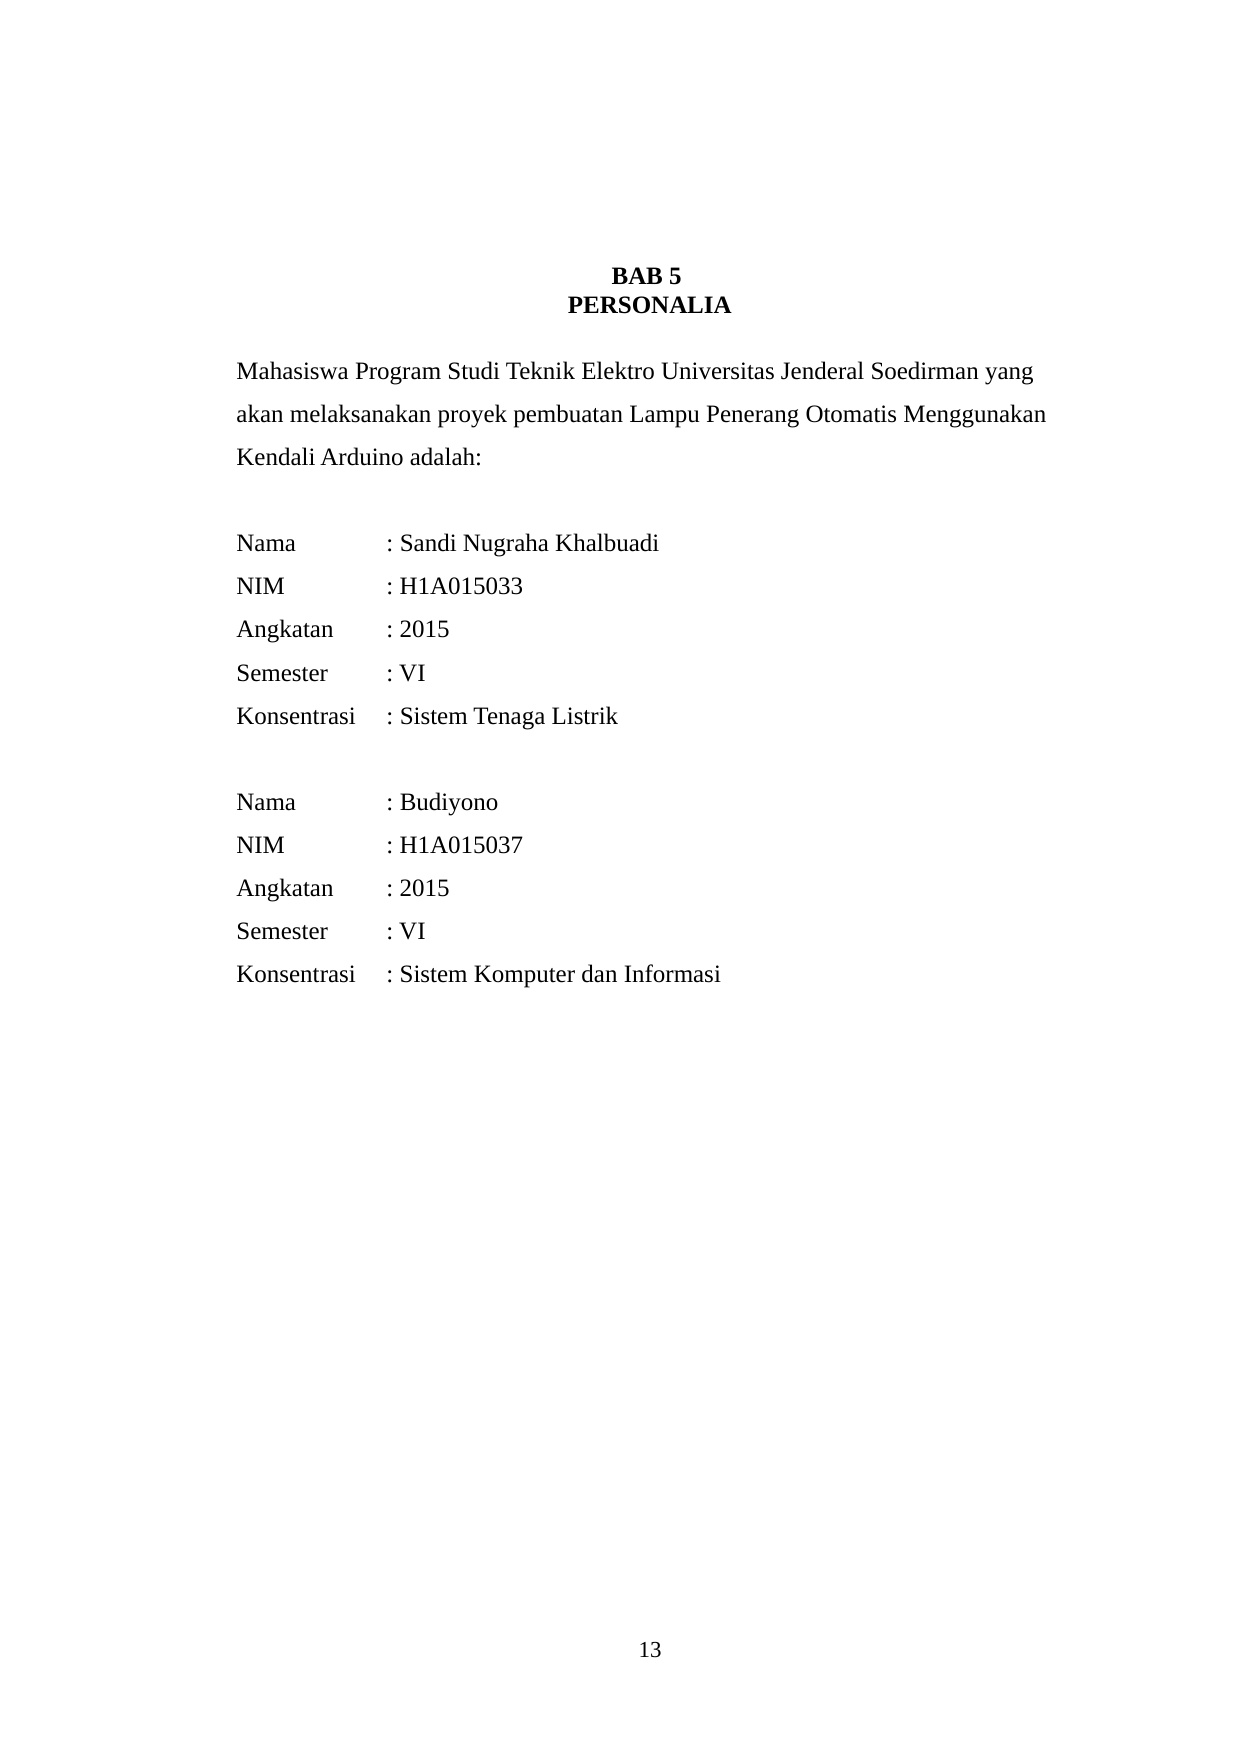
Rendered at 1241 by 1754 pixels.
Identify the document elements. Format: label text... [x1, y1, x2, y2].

text NIM : H1A015033 [236, 571, 1063, 600]
text Semester : VI [236, 916, 1063, 945]
text Angkatan : 2015 [236, 873, 1063, 902]
text Konsentrasi : Sistem Komputer dan Informasi [236, 959, 1063, 988]
text Semester : VI [236, 658, 1063, 686]
text Mahasiswa Program Studi Teknik Elektro Universitas Jenderal Soedirman yang akan melaksanakan proyek pembuatan Lampu Penerang Otomatis Menggunakan Kendali Arduino adalah: [236, 356, 1063, 471]
text NIM : H1A015037 [236, 830, 1063, 859]
subtitle PERSONALIA [236, 261, 1063, 318]
text Nama : Budiyono [236, 787, 1063, 816]
text Nama : Sandi Nugraha Khalbuadi [236, 528, 1063, 557]
text Angkatan : 2015 [236, 614, 1063, 643]
text Konsentrasi : Sistem Tenaga Listrik [236, 701, 1063, 729]
